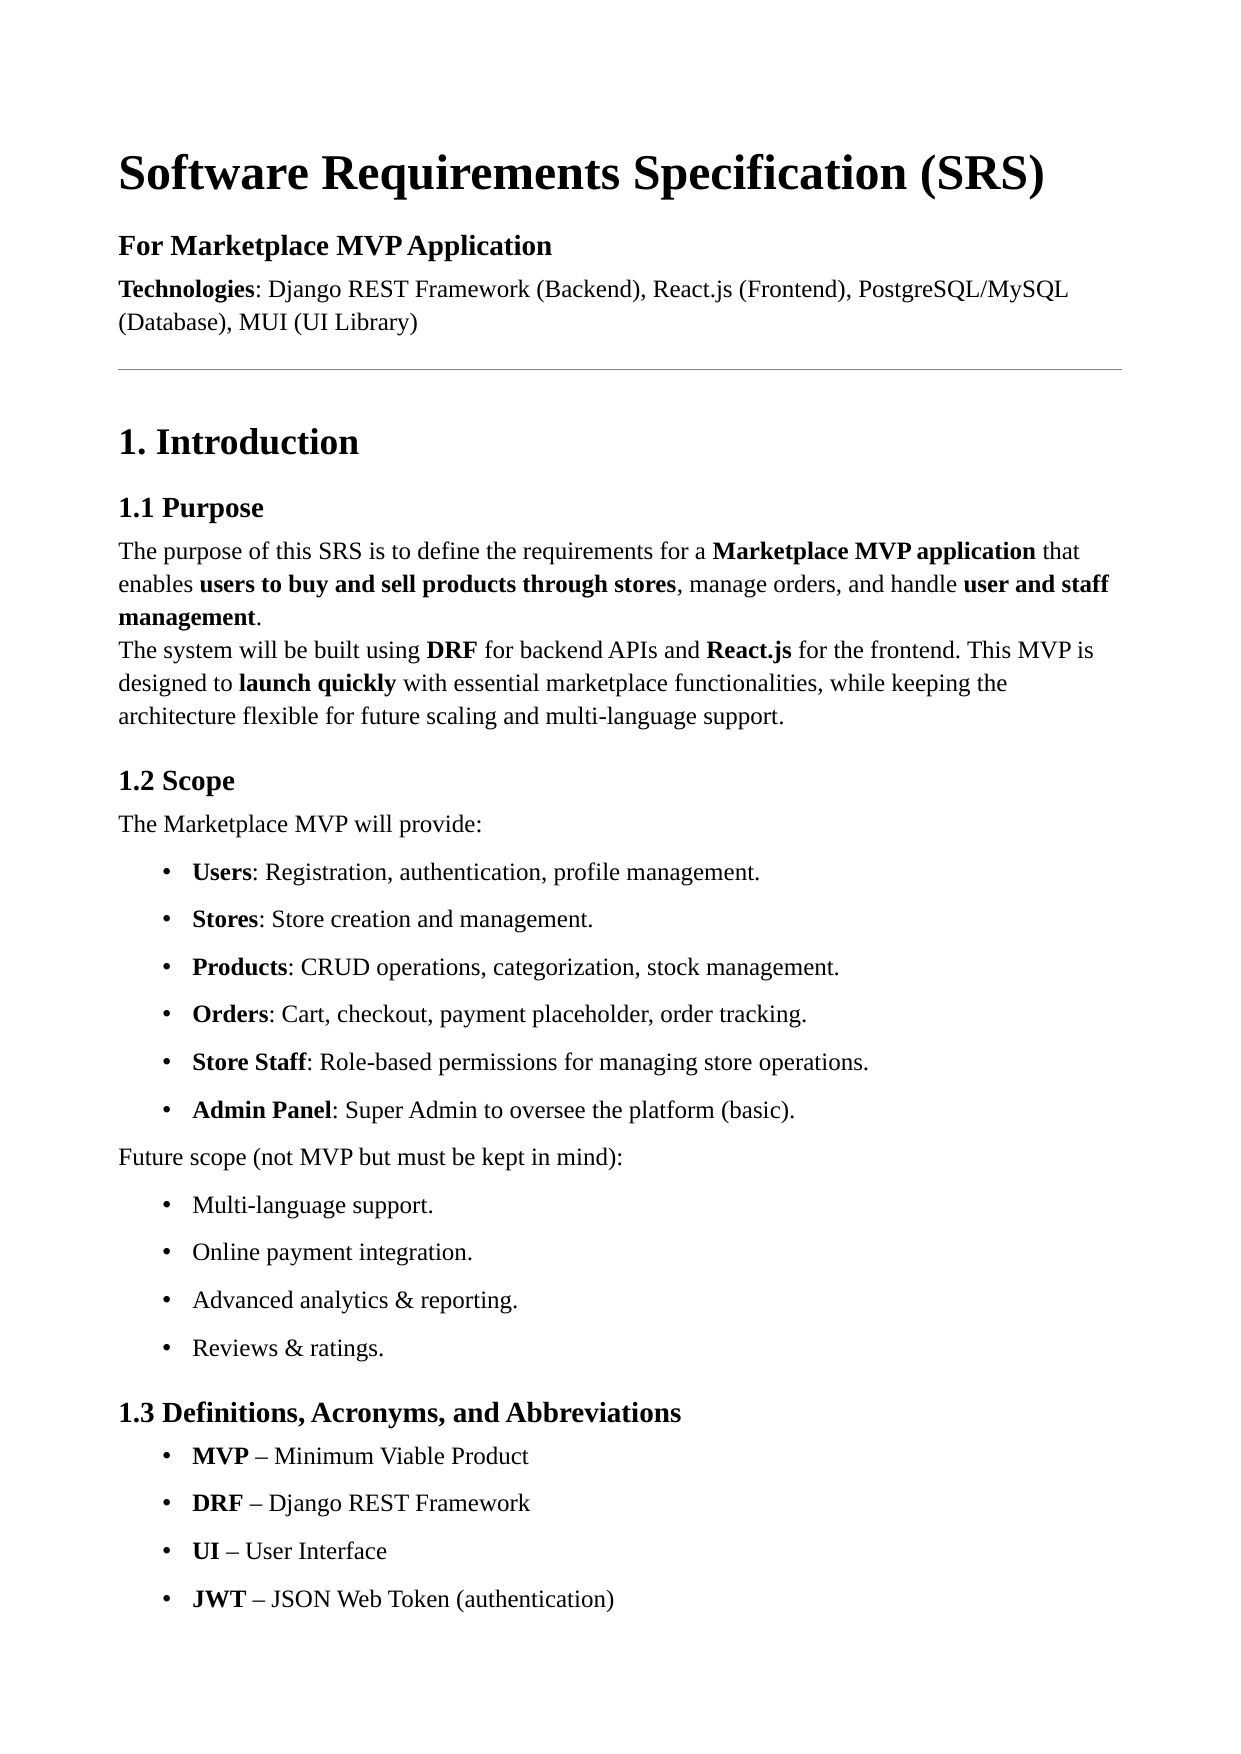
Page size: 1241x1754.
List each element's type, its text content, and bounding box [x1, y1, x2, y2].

subtitle Software Requirements Specification (SRS) [118, 143, 1122, 201]
text The Marketplace MVP will provide: [118, 809, 1122, 838]
subtitle For Marketplace MVP Application [118, 228, 1122, 261]
subtitle 1.3 Definitions, Acronyms, and Abbreviations [118, 1395, 1122, 1428]
subtitle 1.2 Scope [118, 763, 1122, 797]
list Stores: Store creation and management. [162, 904, 1122, 933]
subtitle 1. Introduction [118, 419, 1122, 463]
list MVP – Minimum Viable Product [162, 1441, 1122, 1470]
list Advanced analytics & reporting. [162, 1285, 1122, 1314]
list UI – User Interface [162, 1536, 1122, 1565]
list Products: CRUD operations, categorization, stock management. [162, 952, 1122, 981]
list JWT – JSON Web Token (authentication) [162, 1584, 1122, 1612]
text Technologies: Django REST Framework (Backend), React.js (Frontend), PostgreSQL/MySQL (Database), MUI (UI Library) [118, 274, 1122, 336]
list Online payment integration. [162, 1237, 1122, 1266]
list Orders: Cart, checkout, payment placeholder, order tracking. [162, 999, 1122, 1028]
list Users: Registration, authentication, profile management. [162, 857, 1122, 885]
list Admin Panel: Super Admin to oversee the platform (basic). [162, 1095, 1122, 1123]
list Reviews & ratings. [162, 1333, 1122, 1361]
list Multi-language support. [162, 1190, 1122, 1219]
text Future scope (not MVP but must be kept in mind): [118, 1142, 1122, 1171]
list Store Staff: Role-based permissions for managing store operations. [162, 1047, 1122, 1076]
text The purpose of this SRS is to define the requirements for a Marketplace MVP application that enables users to buy and sell products through stores, manage orders, and handle user and staff management. The system will be built using DRF for backend APIs and React.js for the frontend. This MVP is designed to launch quickly with essential marketplace functionalities, while keeping the architecture flexible for future scaling and multi-language support. [118, 536, 1122, 729]
subtitle 1.1 Purpose [118, 490, 1122, 523]
list DRF – Django REST Framework [162, 1488, 1122, 1517]
